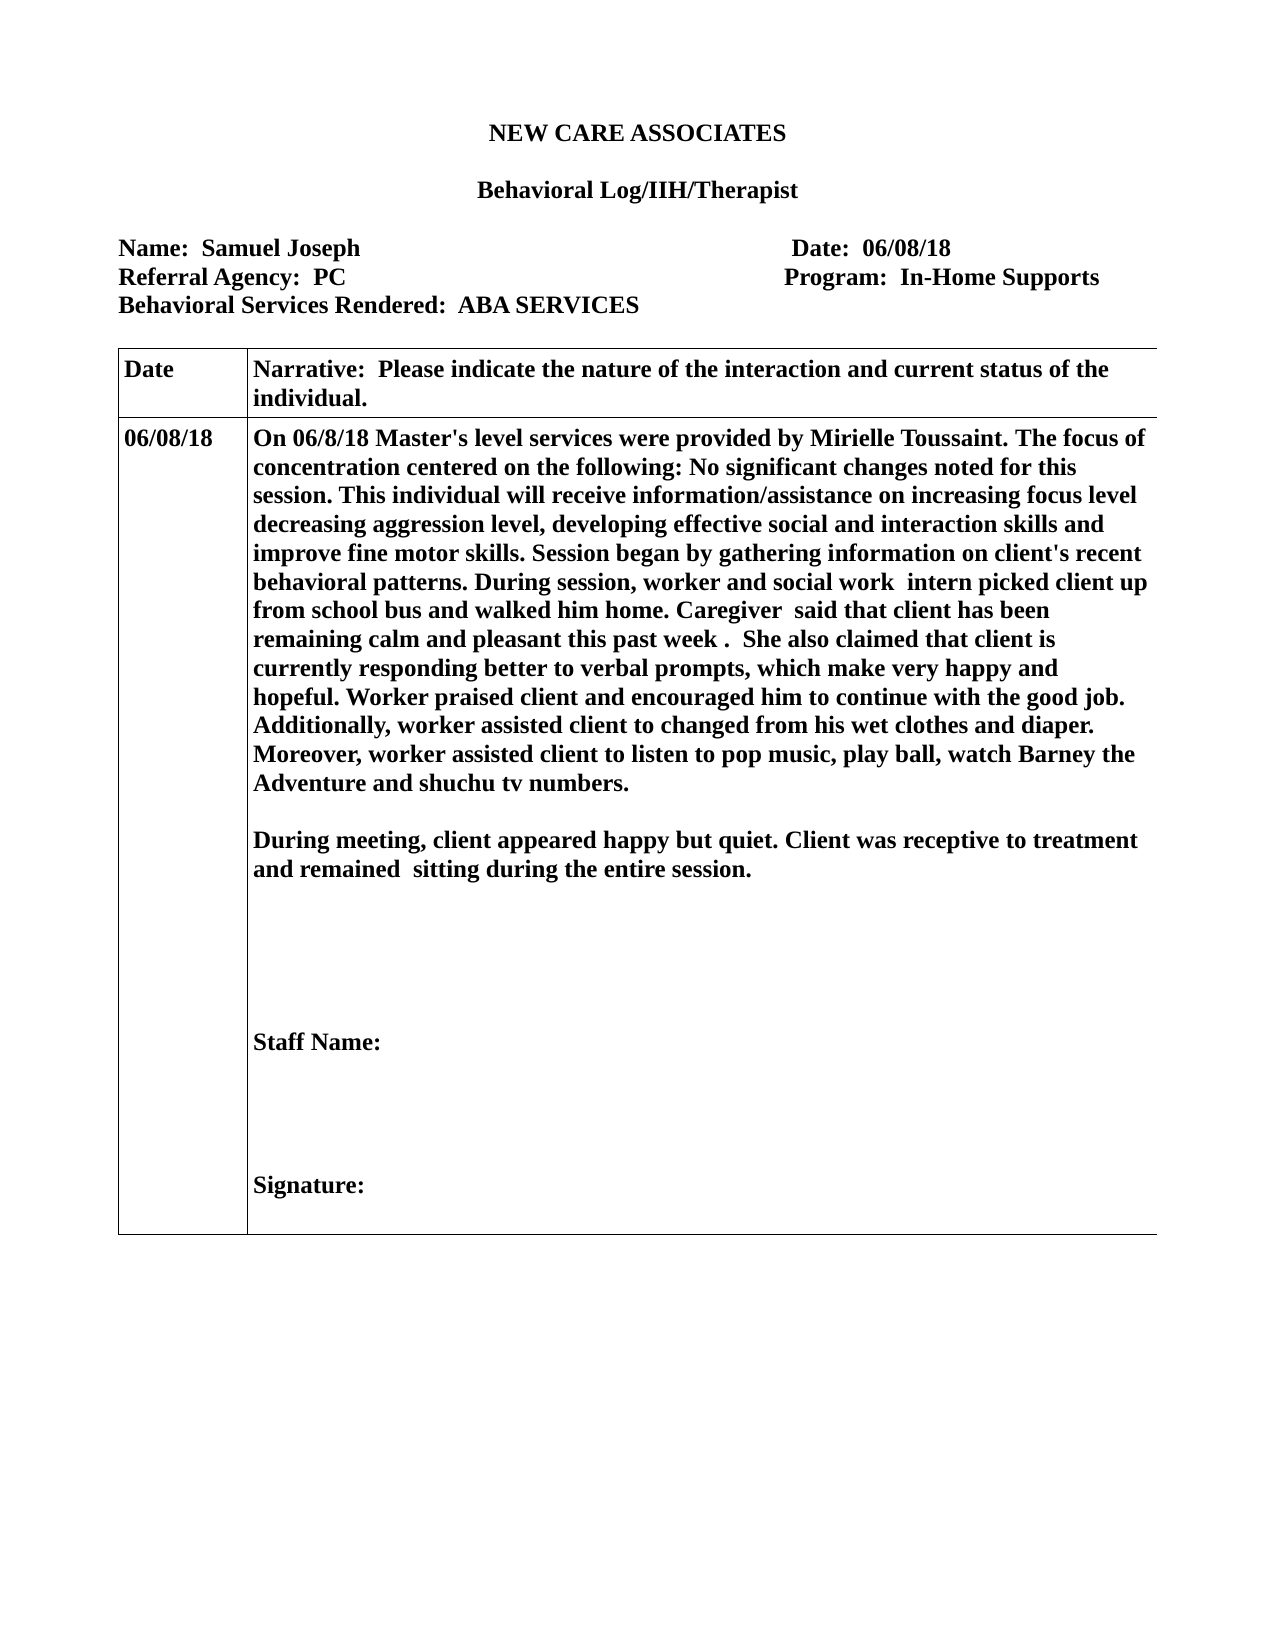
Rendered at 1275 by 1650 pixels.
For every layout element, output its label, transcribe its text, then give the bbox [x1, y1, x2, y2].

text Referral Agency: PC Program: In-Home Supports [118, 262, 1157, 291]
table_cell On 06/8/18 Master's level services were provided by Mirielle Toussaint. The focus of concentration centered on the following: No significant changes noted for this session. This individual will receive information/assistance on increasing focus level decreasing aggression level, developing effective social and interaction skills and improve fine motor skills. Session began by gathering information on client's recent behavioral patterns. During session, worker and social work intern picked client up from school bus and walked him home. Caregiver said that client has been remaining calm and pleasant this past week . She also claimed that client is currently responding better to verbal prompts, which make very happy and hopeful. Worker praised client and encouraged him to continue with the good job. Additionally, worker assisted client to changed from his wet clothes and diaper. Moreover, worker assisted client to listen to pop music, play ball, watch Barney the Adventure and shuchu tv numbers. During meeting, client appeared happy but quiet. Client was receptive to treatment and remained sitting during the entire session. Staff Name: Signature: [248, 418, 1157, 1234]
text Behavioral Services Rendered: ABA SERVICES [118, 291, 1157, 319]
text Behavioral Log/IIH/Therapist [118, 176, 1157, 204]
table_header Date [119, 349, 247, 417]
text NEW CARE ASSOCIATES [118, 118, 1157, 147]
table_cell 06/08/18 [119, 418, 247, 1234]
text Name: Samuel Joseph Date: 06/08/18 [118, 233, 1157, 262]
table_header Narrative: Please indicate the nature of the interaction and current status of the individual. [248, 349, 1157, 417]
